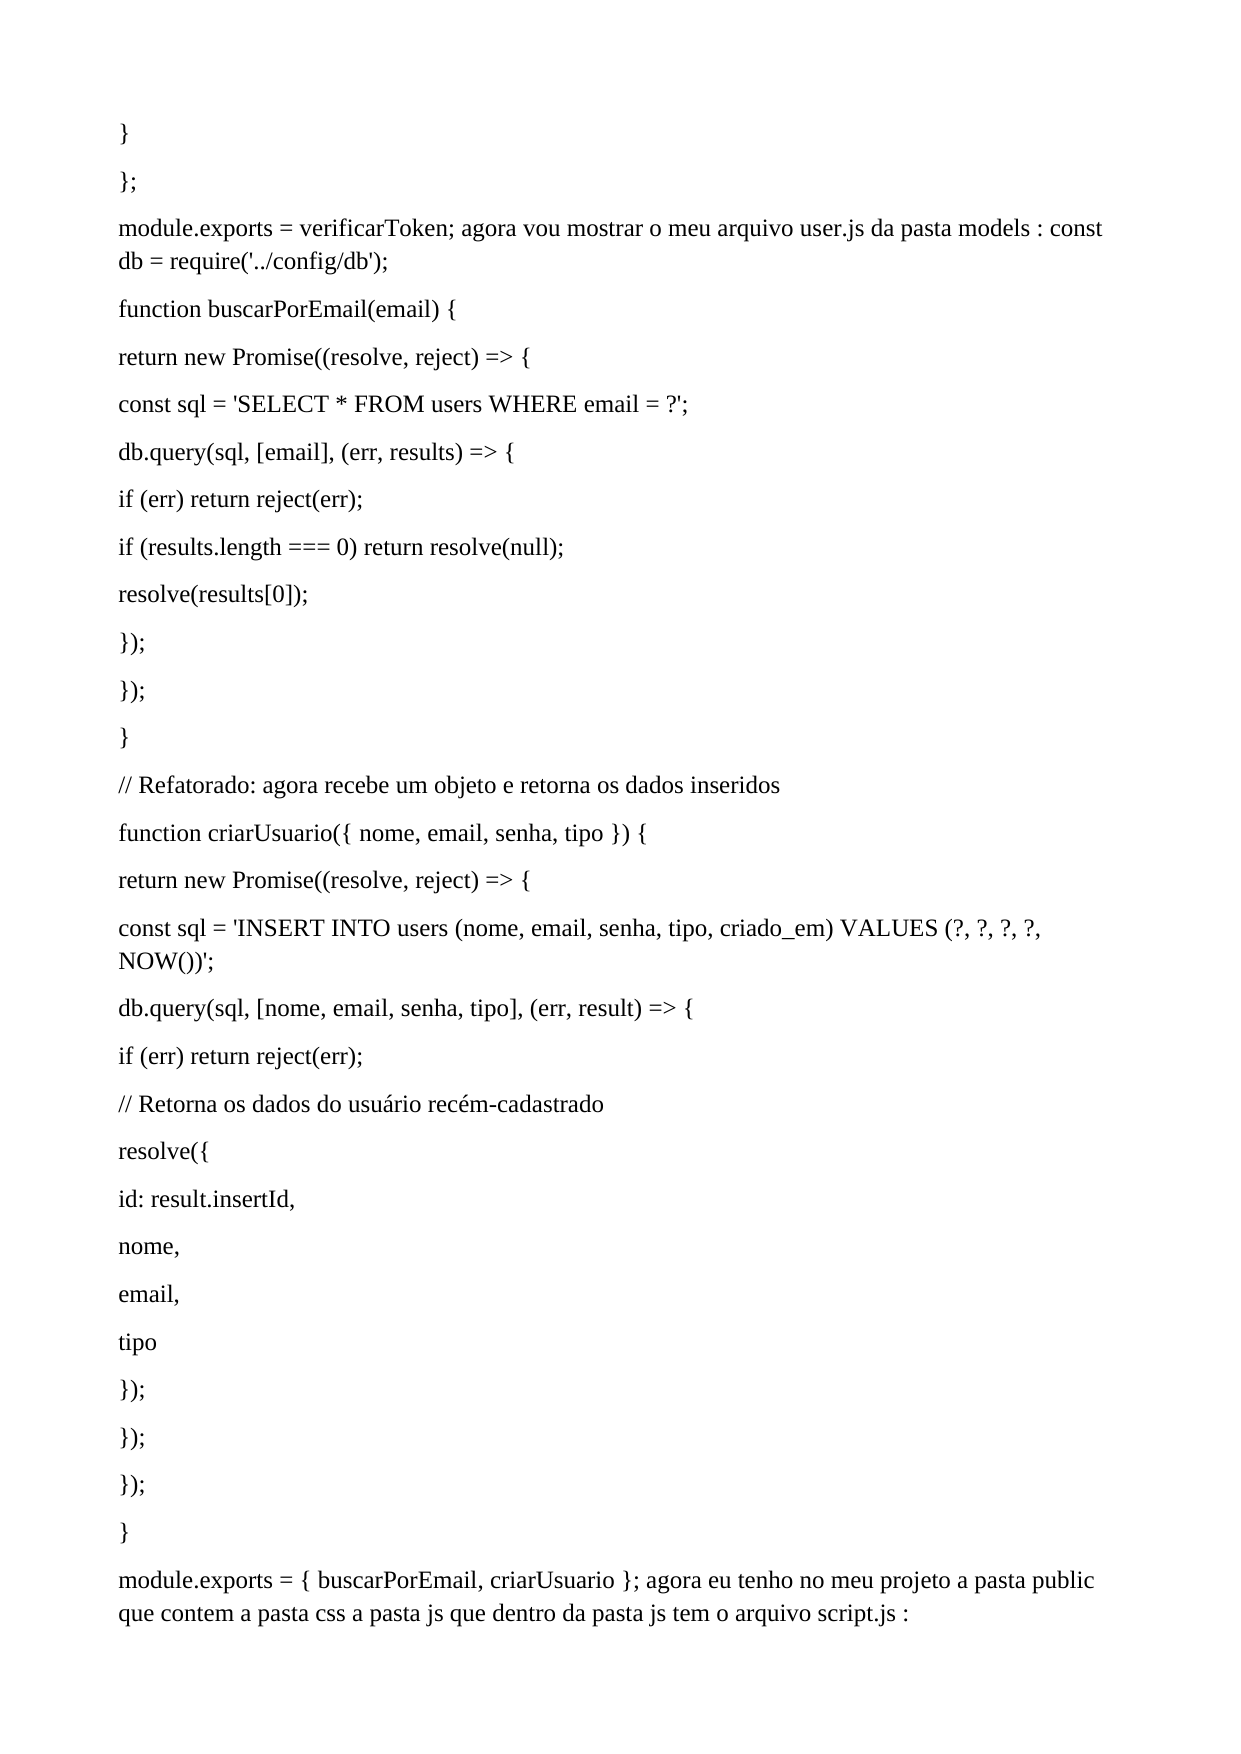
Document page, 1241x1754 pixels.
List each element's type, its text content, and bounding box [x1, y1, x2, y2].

text } [118, 118, 1122, 147]
text function criarUsuario({ nome, email, senha, tipo }) { [118, 818, 1122, 846]
text nome, [118, 1231, 1122, 1260]
text module.exports = { buscarPorEmail, criarUsuario }; agora eu tenho no meu projeto a pasta public que contem a pasta css a pasta js que dentro da pasta js tem o arquivo script.js : [118, 1565, 1122, 1626]
text resolve({ [118, 1136, 1122, 1165]
text const sql = 'SELECT * FROM users WHERE email = ?'; [118, 389, 1122, 418]
text resolve(results[0]); [118, 579, 1122, 608]
text if (err) return reject(err); [118, 1041, 1122, 1070]
text } [118, 722, 1122, 751]
text }); [118, 1469, 1122, 1498]
text email, [118, 1279, 1122, 1308]
text // Refatorado: agora recebe um objeto e retorna os dados inseridos [118, 770, 1122, 799]
text function buscarPorEmail(email) { [118, 294, 1122, 323]
text const sql = 'INSERT INTO users (nome, email, senha, tipo, criado_em) VALUES (?, ?, ?, ?, NOW())'; [118, 913, 1122, 974]
text tipo [118, 1327, 1122, 1355]
text }; [118, 166, 1122, 194]
text }); [118, 1422, 1122, 1451]
text // Retorna os dados do usuário recém-cadastrado [118, 1089, 1122, 1117]
text if (results.length === 0) return resolve(null); [118, 532, 1122, 561]
text } [118, 1517, 1122, 1546]
text }); [118, 675, 1122, 703]
text return new Promise((resolve, reject) => { [118, 342, 1122, 370]
text return new Promise((resolve, reject) => { [118, 865, 1122, 894]
text }); [118, 627, 1122, 656]
text }); [118, 1374, 1122, 1403]
text if (err) return reject(err); [118, 484, 1122, 513]
text id: result.insertId, [118, 1184, 1122, 1213]
text db.query(sql, [email], (err, results) => { [118, 437, 1122, 466]
text module.exports = verificarToken; agora vou mostrar o meu arquivo user.js da pasta models : const db = require('../config/db'); [118, 213, 1122, 275]
text db.query(sql, [nome, email, senha, tipo], (err, result) => { [118, 993, 1122, 1022]
